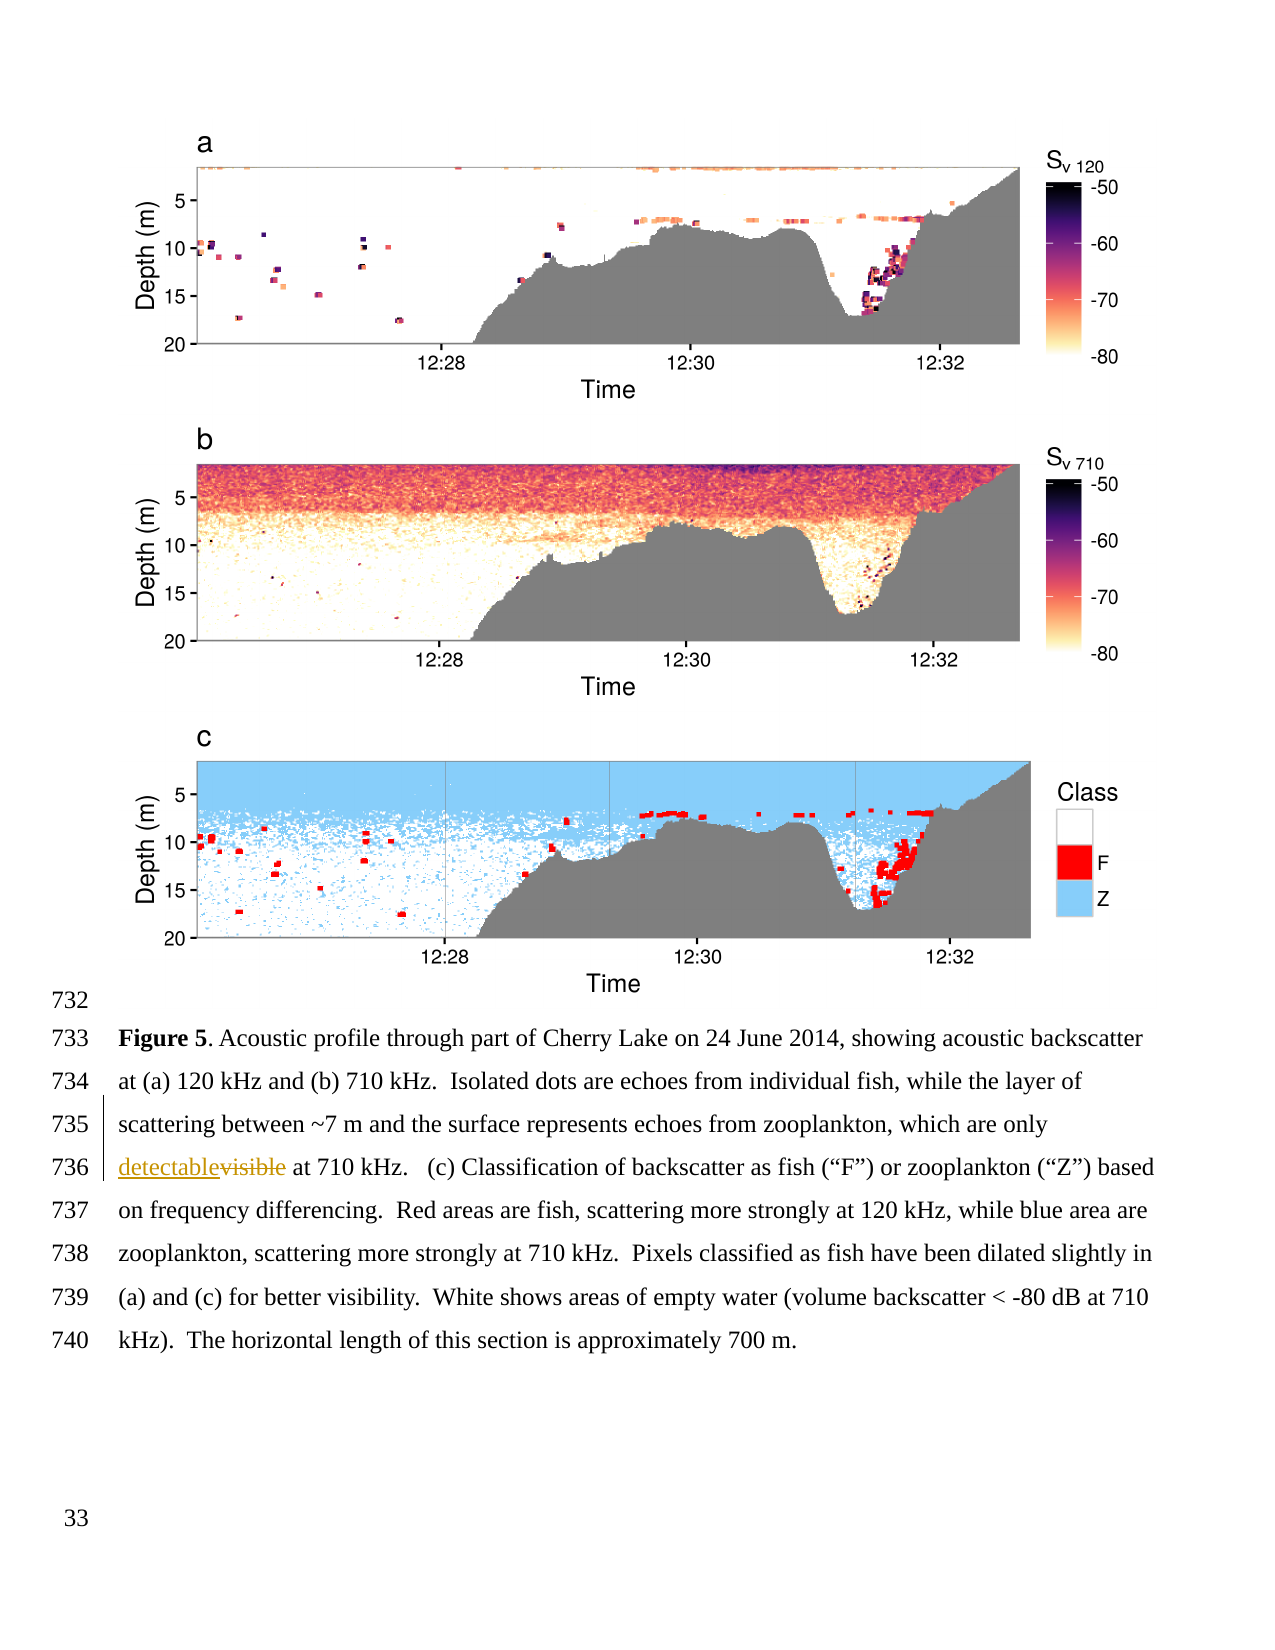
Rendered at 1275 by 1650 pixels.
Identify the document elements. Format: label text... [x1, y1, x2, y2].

picture [118, 118, 1157, 1009]
text Figure 5. Acoustic profile through part of Cherry Lake on 24 June 2014, showing acoustic backscatter at (a) 120 kHz and (b) 710 kHz. Isolated dots are echoes from individual fish, while the layer of scattering between ~7 m and the surface represents echoes from zooplankton, which are only detectable at 710 kHz. (c) Classification of backscatter as fish (“F”) or zooplankton (“Z”) based on frequency differencing. Red areas are fish, scattering more strongly at 120 kHz, while blue area are zooplankton, scattering more strongly at 710 kHz. Pixels classified as fish have been dilated slightly in (a) and (c) for better visibility. White shows areas of empty water (volume backscatter < -80 dB at 710 kHz). The horizontal length of this section is approximately 700 m. [118, 1023, 1157, 1353]
